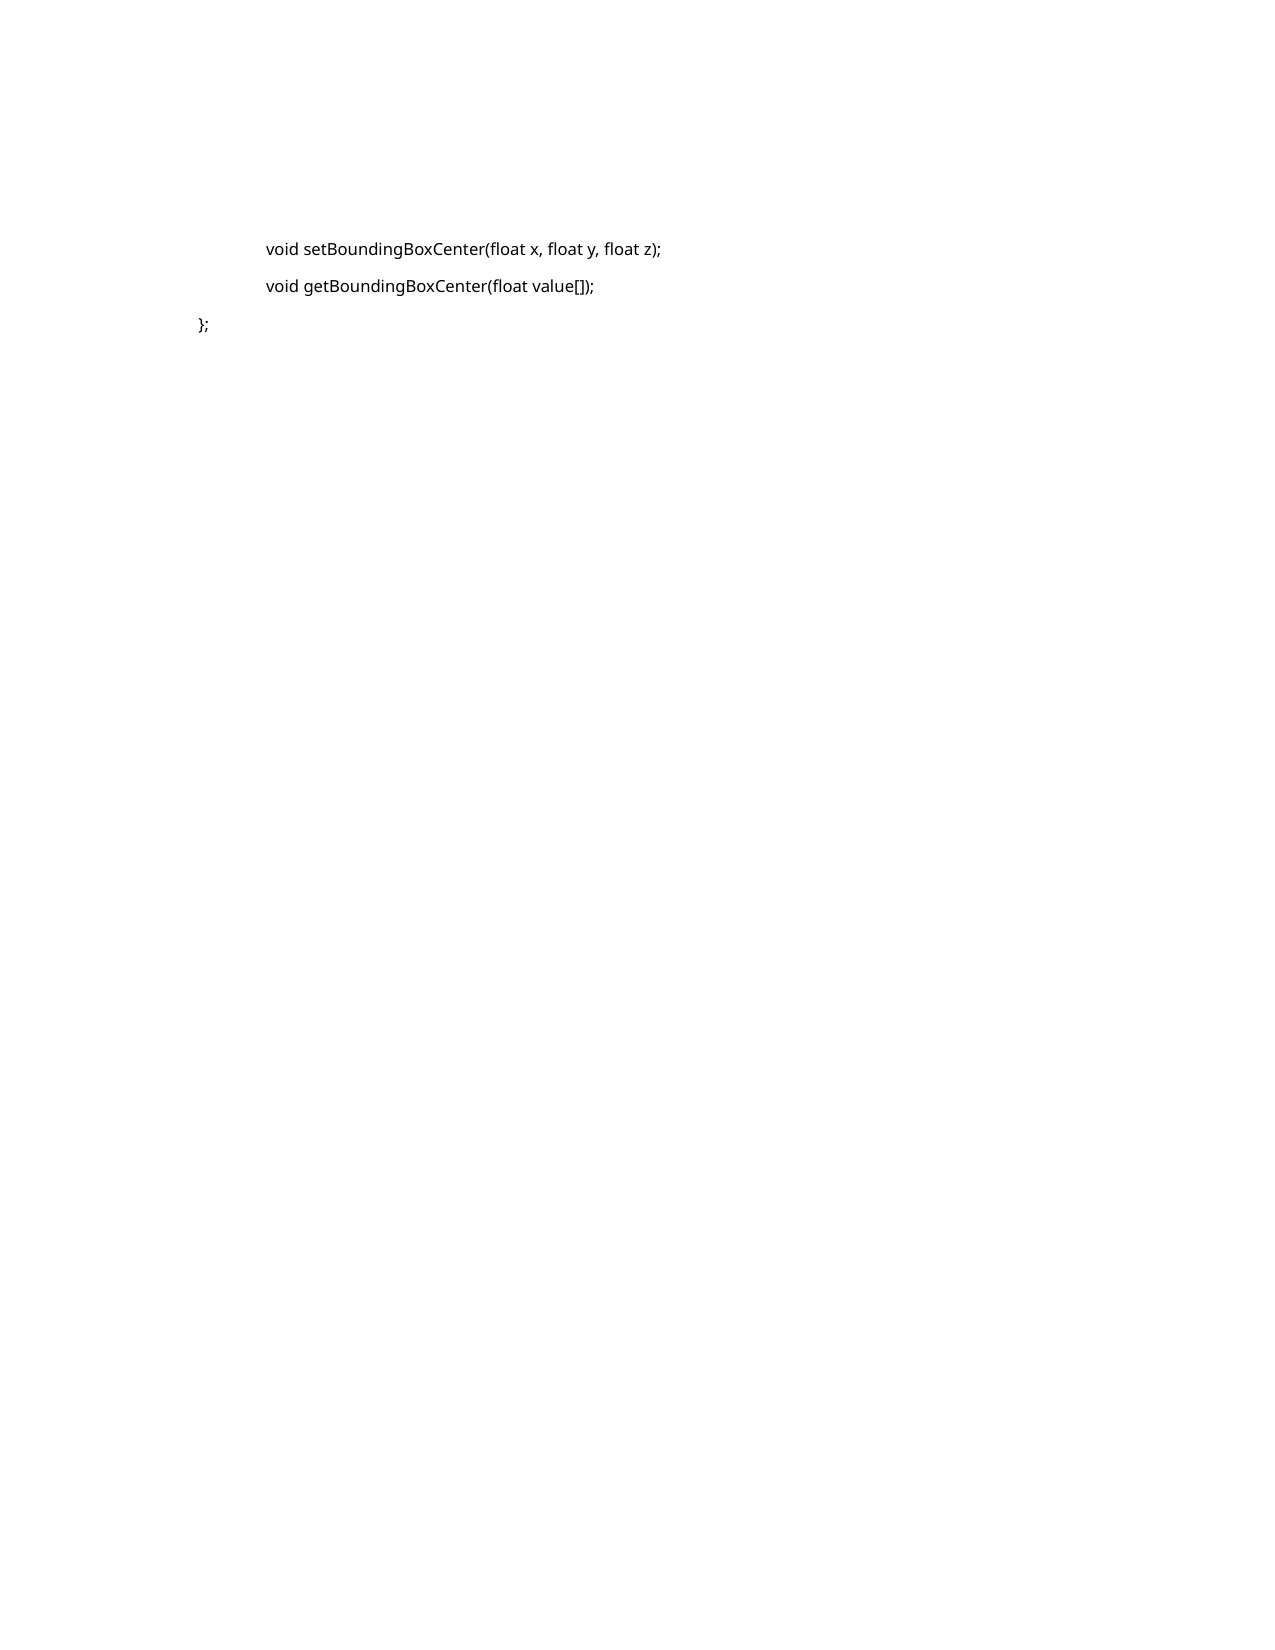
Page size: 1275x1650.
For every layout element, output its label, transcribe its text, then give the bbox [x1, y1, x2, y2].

text void getBoundingBoxCenter(float value[]); [198, 267, 1098, 305]
text void setBoundingBoxCenter(float x, float y, float z); [198, 230, 1098, 267]
text }; [198, 305, 1098, 342]
